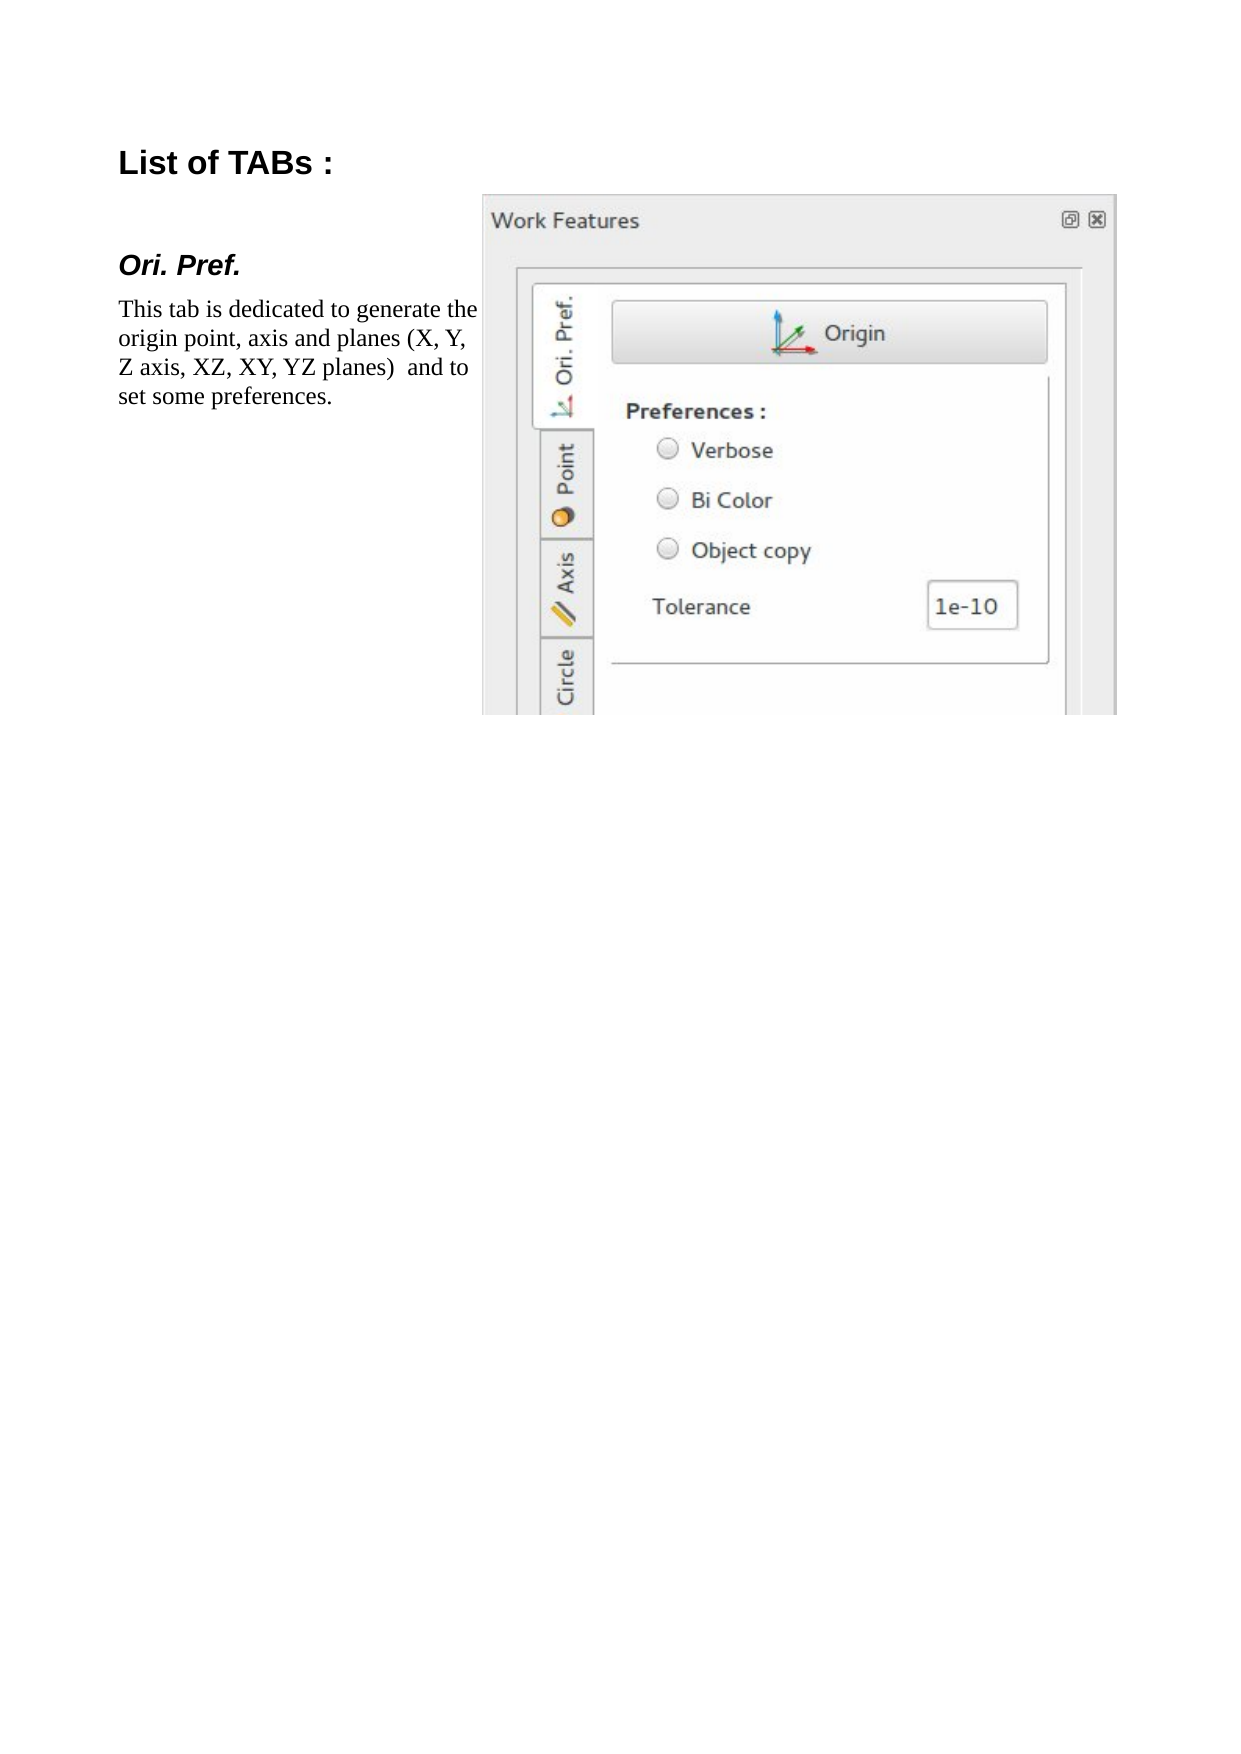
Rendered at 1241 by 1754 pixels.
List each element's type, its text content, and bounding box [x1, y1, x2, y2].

subtitle Ori. Pref. [118, 248, 485, 282]
subtitle List of TABs : [118, 143, 1122, 182]
subtitle [1115, 248, 1122, 282]
text This tab is dedicated to generate the origin point, axis and planes (X, Y, Z axis, XZ, XY, YZ planes) and to set some preferences. [118, 294, 485, 410]
